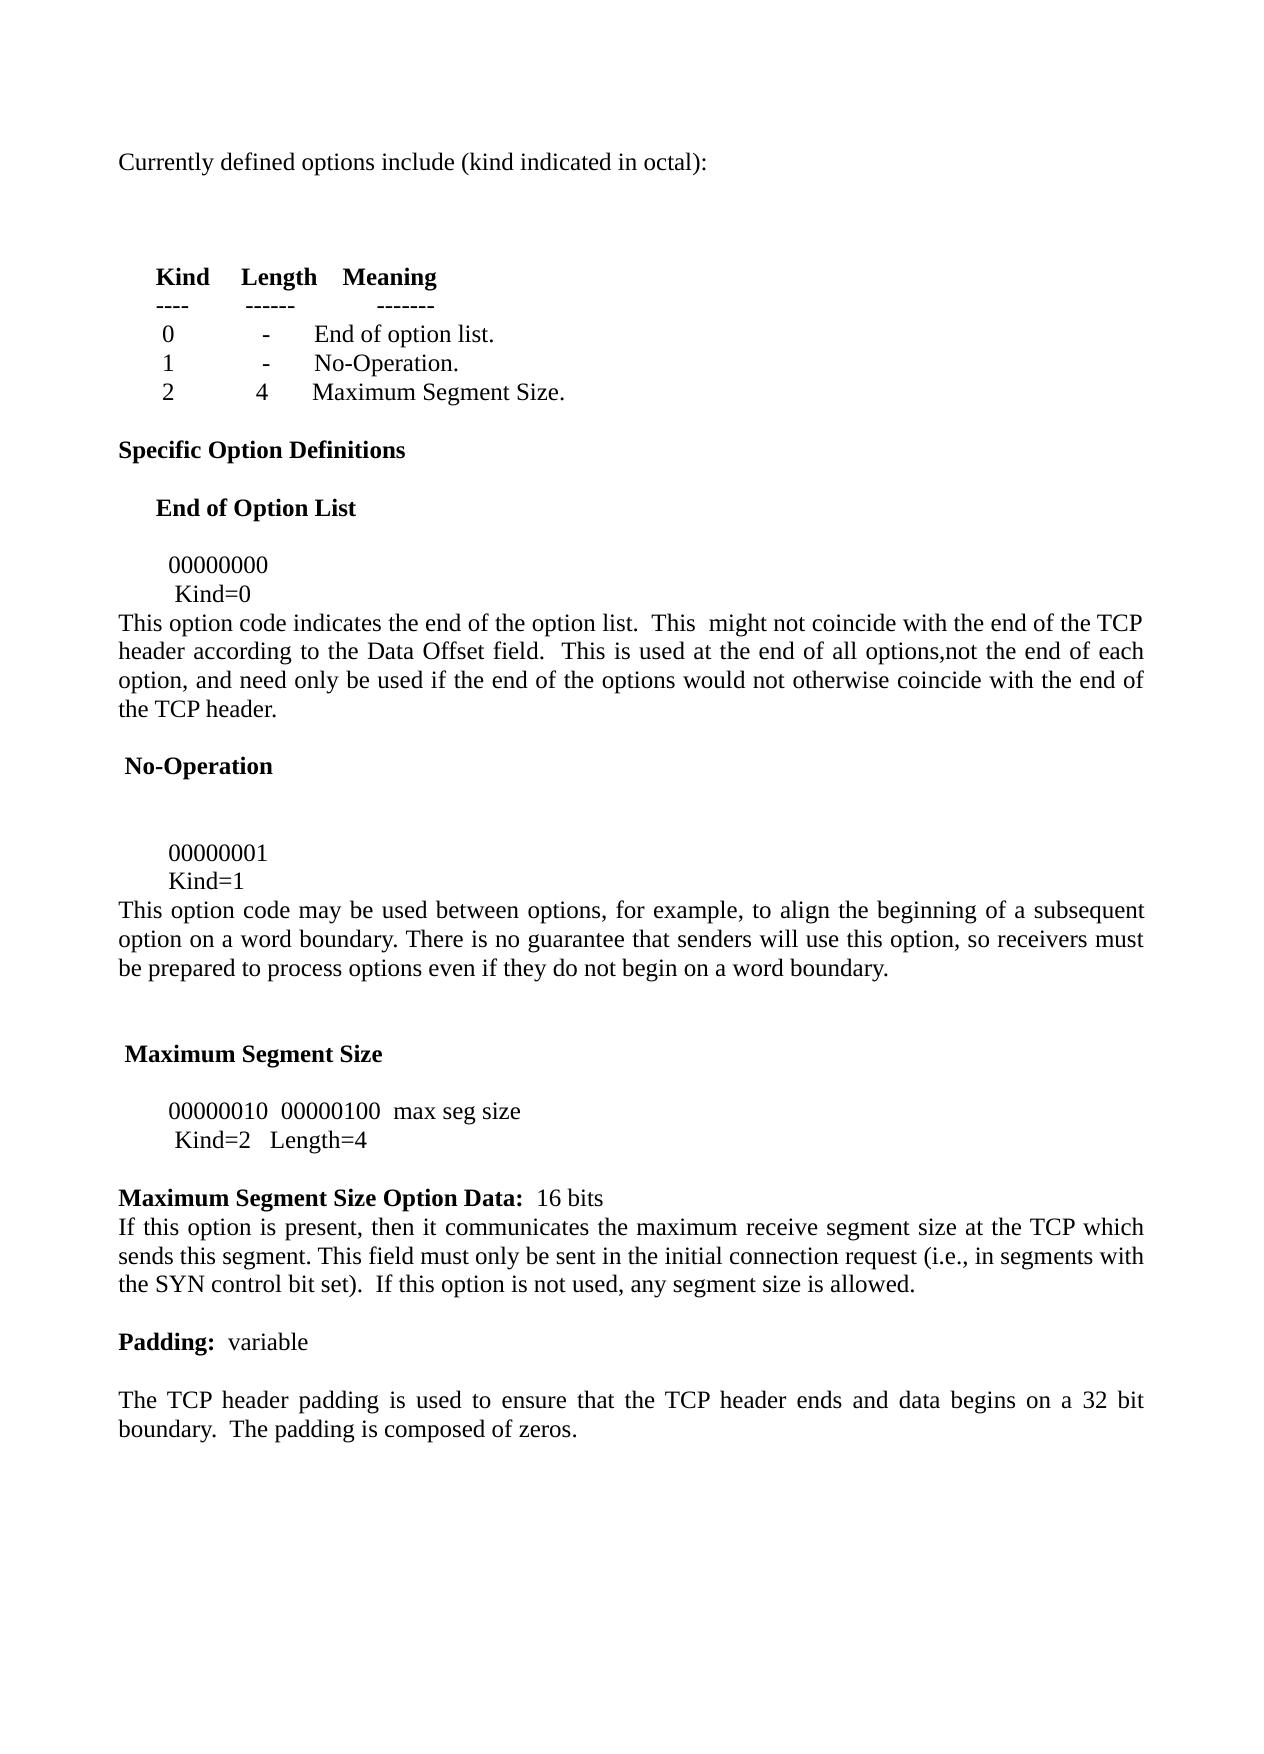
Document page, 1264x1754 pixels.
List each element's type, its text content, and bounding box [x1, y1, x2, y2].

text 00000010 00000100 max seg size [118, 1096, 1146, 1125]
text Kind=2 Length=4 [118, 1125, 1146, 1154]
text End of Option List [118, 493, 1146, 521]
text 2 4 Maximum Segment Size. [118, 377, 1146, 406]
text This option code indicates the end of the option list. This might not coincide with the end of the TCP header according to the Data Offset field. This is used at the end of all options,not the end of each option, and need only be used if the end of the options would not otherwise coincide with the end of the TCP header. [118, 608, 1146, 723]
text Padding: variable [118, 1327, 1146, 1356]
text Kind Length Meaning [118, 262, 1146, 291]
text 00000001 [118, 838, 1146, 866]
text Specific Option Definitions [118, 435, 1146, 464]
text Maximum Segment Size Option Data: 16 bits [118, 1183, 1146, 1212]
text 00000000 [118, 550, 1146, 579]
text ---- ------ ------- [118, 291, 1146, 319]
text Currently defined options include (kind indicated in octal): [118, 147, 1146, 176]
text This option code may be used between options, for example, to align the beginning of a subsequent option on a word boundary. There is no guarantee that senders will use this option, so receivers must be prepared to process options even if they do not begin on a word boundary. [118, 895, 1146, 981]
text No-Operation [118, 751, 1146, 780]
text 0 - End of option list. [118, 319, 1146, 348]
text Kind=0 [118, 579, 1146, 608]
text Kind=1 [118, 866, 1146, 895]
text Maximum Segment Size [118, 1039, 1146, 1068]
text The TCP header padding is used to ensure that the TCP header ends and data begins on a 32 bit boundary. The padding is composed of zeros. [118, 1385, 1146, 1443]
text 1 - No-Operation. [118, 348, 1146, 377]
text If this option is present, then it communicates the maximum receive segment size at the TCP which sends this segment. This field must only be sent in the initial connection request (i.e., in segments with the SYN control bit set). If this option is not used, any segment size is allowed. [118, 1212, 1146, 1298]
